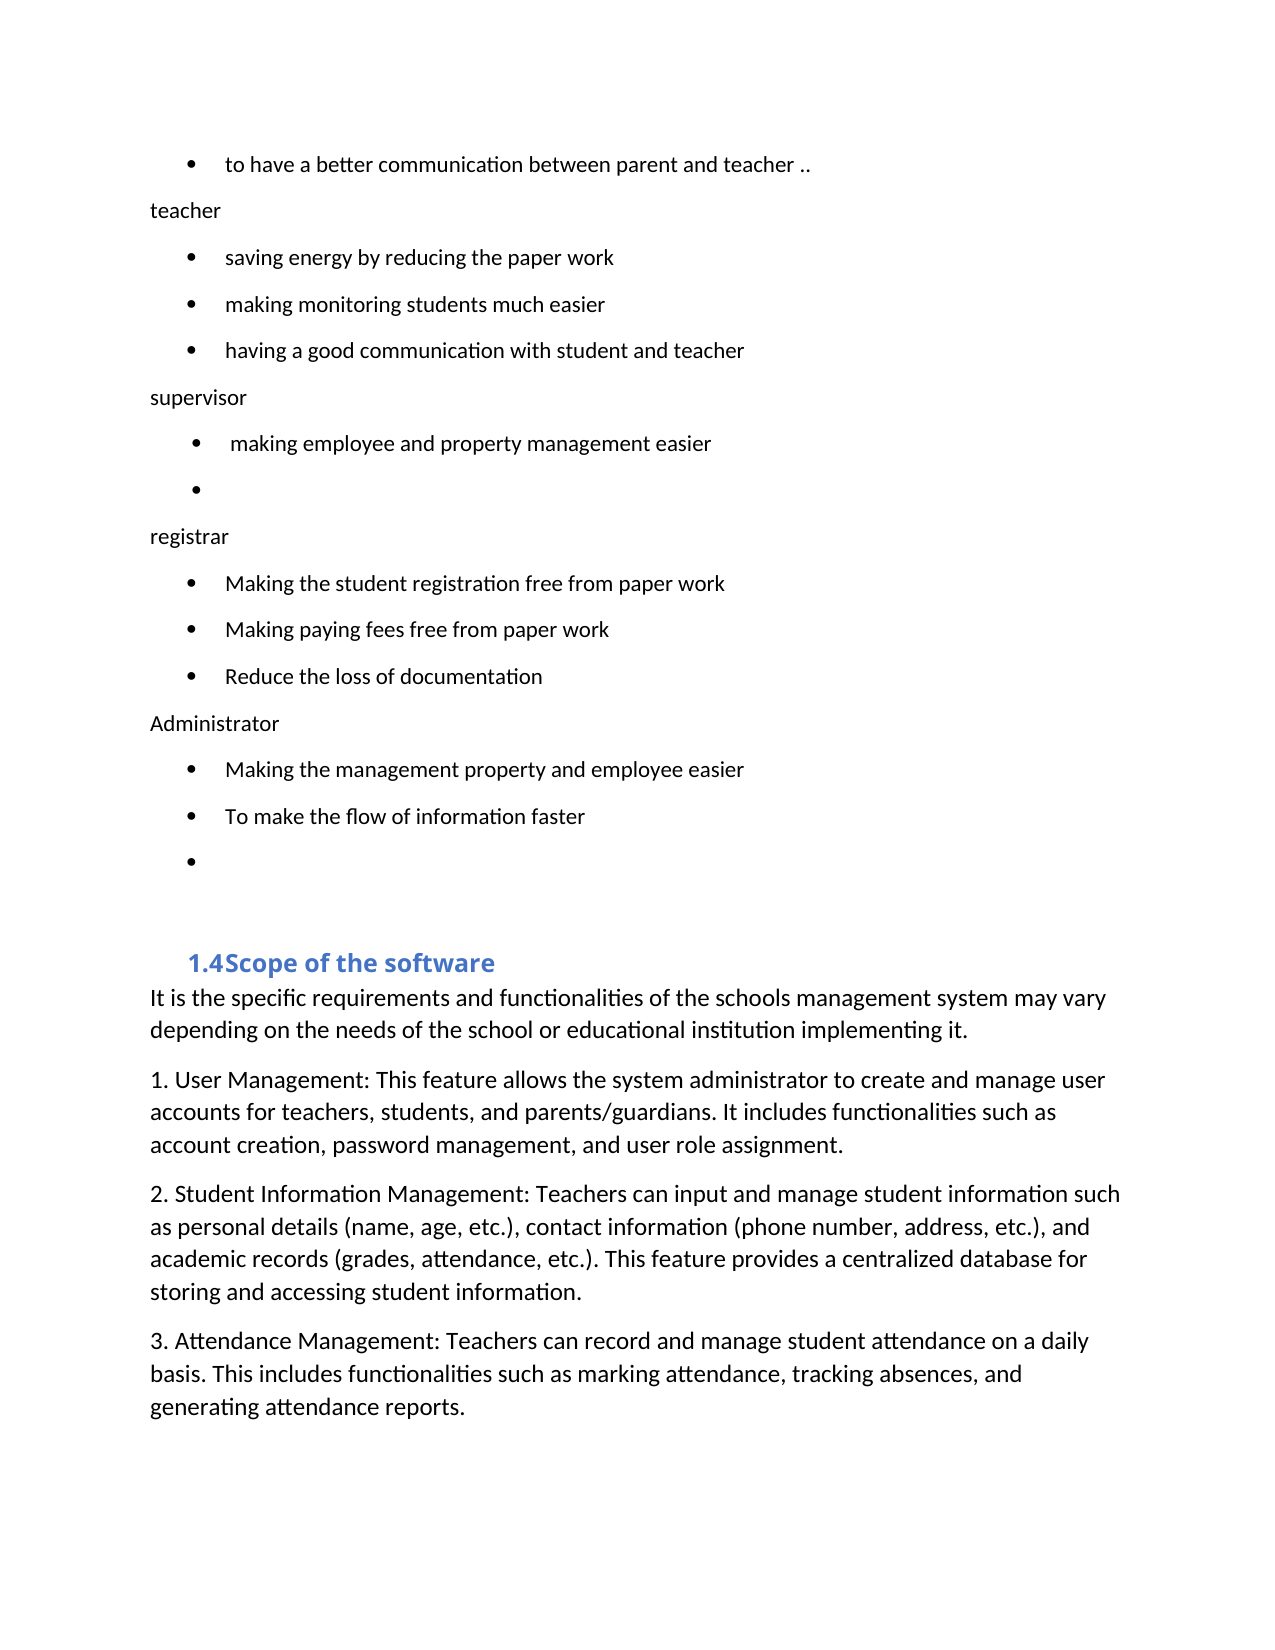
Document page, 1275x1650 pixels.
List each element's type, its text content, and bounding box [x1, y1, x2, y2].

subtitle Scope of the software [187, 946, 1125, 980]
list To make the flow of information faster [187, 802, 1125, 830]
list making monitoring students much easier [187, 290, 1125, 318]
list Making the student registration free from paper work [187, 569, 1125, 597]
list Making paying fees free from paper work [187, 616, 1125, 644]
text 2. Student Information Management: Teachers can input and manage student information such as personal details (name, age, etc.), contact information (phone number, address, etc.), and academic records (grades, attendance, etc.). This feature provides a centralized database for storing and accessing student information. [150, 1178, 1125, 1307]
list Reduce the loss of documentation [187, 662, 1125, 690]
list to have a better communication between parent and teacher .. [187, 150, 1125, 178]
list saving energy by reducing the paper work [187, 243, 1125, 271]
text teacher [150, 197, 1125, 224]
text registrar [150, 522, 1125, 551]
list Making the management property and employee easier [187, 755, 1125, 783]
list making employee and property management easier [192, 429, 1125, 457]
list having a good communication with student and teacher [187, 336, 1125, 364]
text 3. Attendance Management: Teachers can record and manage student attendance on a daily basis. This includes functionalities such as marking attendance, tracking absences, and generating attendance reports. [150, 1326, 1125, 1421]
text supervisor [150, 383, 1125, 411]
text It is the specific requirements and functionalities of the schools management system may vary depending on the needs of the school or educational institution implementing it. [150, 982, 1125, 1045]
text 1. User Management: This feature allows the system administrator to create and manage user accounts for teachers, students, and parents/guardians. It includes functionalities such as account creation, password management, and user role assignment. [150, 1064, 1125, 1160]
text Administrator [150, 709, 1125, 737]
